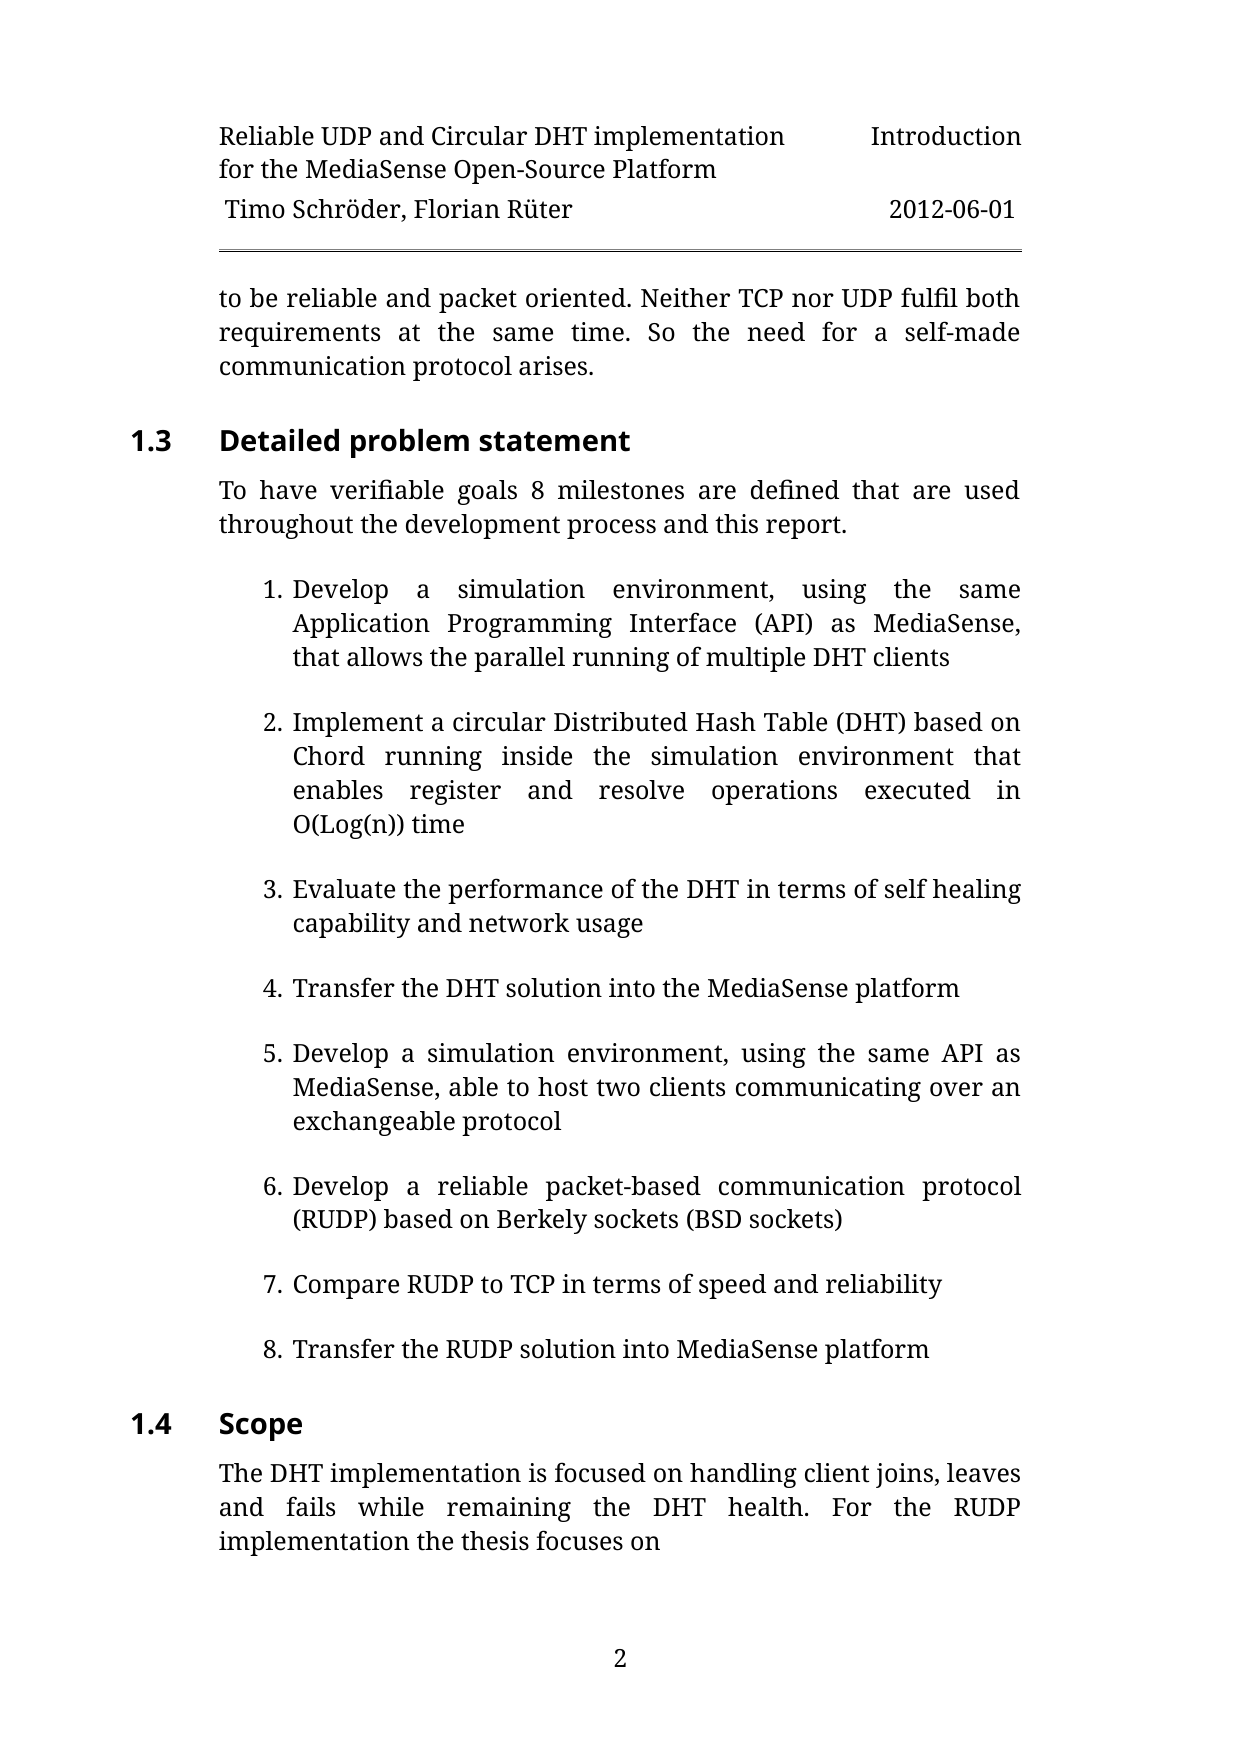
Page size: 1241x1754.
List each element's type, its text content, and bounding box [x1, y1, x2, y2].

text to be reliable and packet oriented. Neither TCP nor UDP fulfil both requirements at the same time. So the need for a self-made communication protocol arises. [218, 281, 1022, 383]
list Transfer the RUDP solution into MediaSense platform [263, 1332, 1022, 1366]
subtitle Scope [130, 1403, 1022, 1443]
list Develop a reliable packet-based communication protocol (RUDP) based on Berkely sockets (BSD sockets) [263, 1168, 1022, 1236]
list Compare RUDP to TCP in terms of speed and reliability [263, 1267, 1022, 1301]
list Develop a simulation environment, using the same Application Programming Interface (API) as MediaSense, that allows the parallel running of multiple DHT clients [263, 572, 1022, 674]
subtitle Detailed problem statement [130, 420, 1022, 460]
text The DHT implementation is focused on handling client joins, leaves and fails while remaining the DHT health. For the RUDP implementation the thesis focuses on [218, 1456, 1022, 1558]
list Evaluate the performance of the DHT in terms of self healing capability and network usage [263, 872, 1022, 940]
text To have verifiable goals 8 milestones are defined that are used throughout the development process and this report. [218, 473, 1022, 541]
list Develop a simulation environment, using the same API as MediaSense, able to host two clients communicating over an exchangeable protocol [263, 1035, 1022, 1137]
list Transfer the DHT solution into the MediaSense platform [263, 970, 1022, 1004]
list Implement a circular Distributed Hash Table (DHT) based on Chord running inside the simulation environment that enables register and resolve operations executed in O(Log(n)) time [263, 704, 1022, 841]
